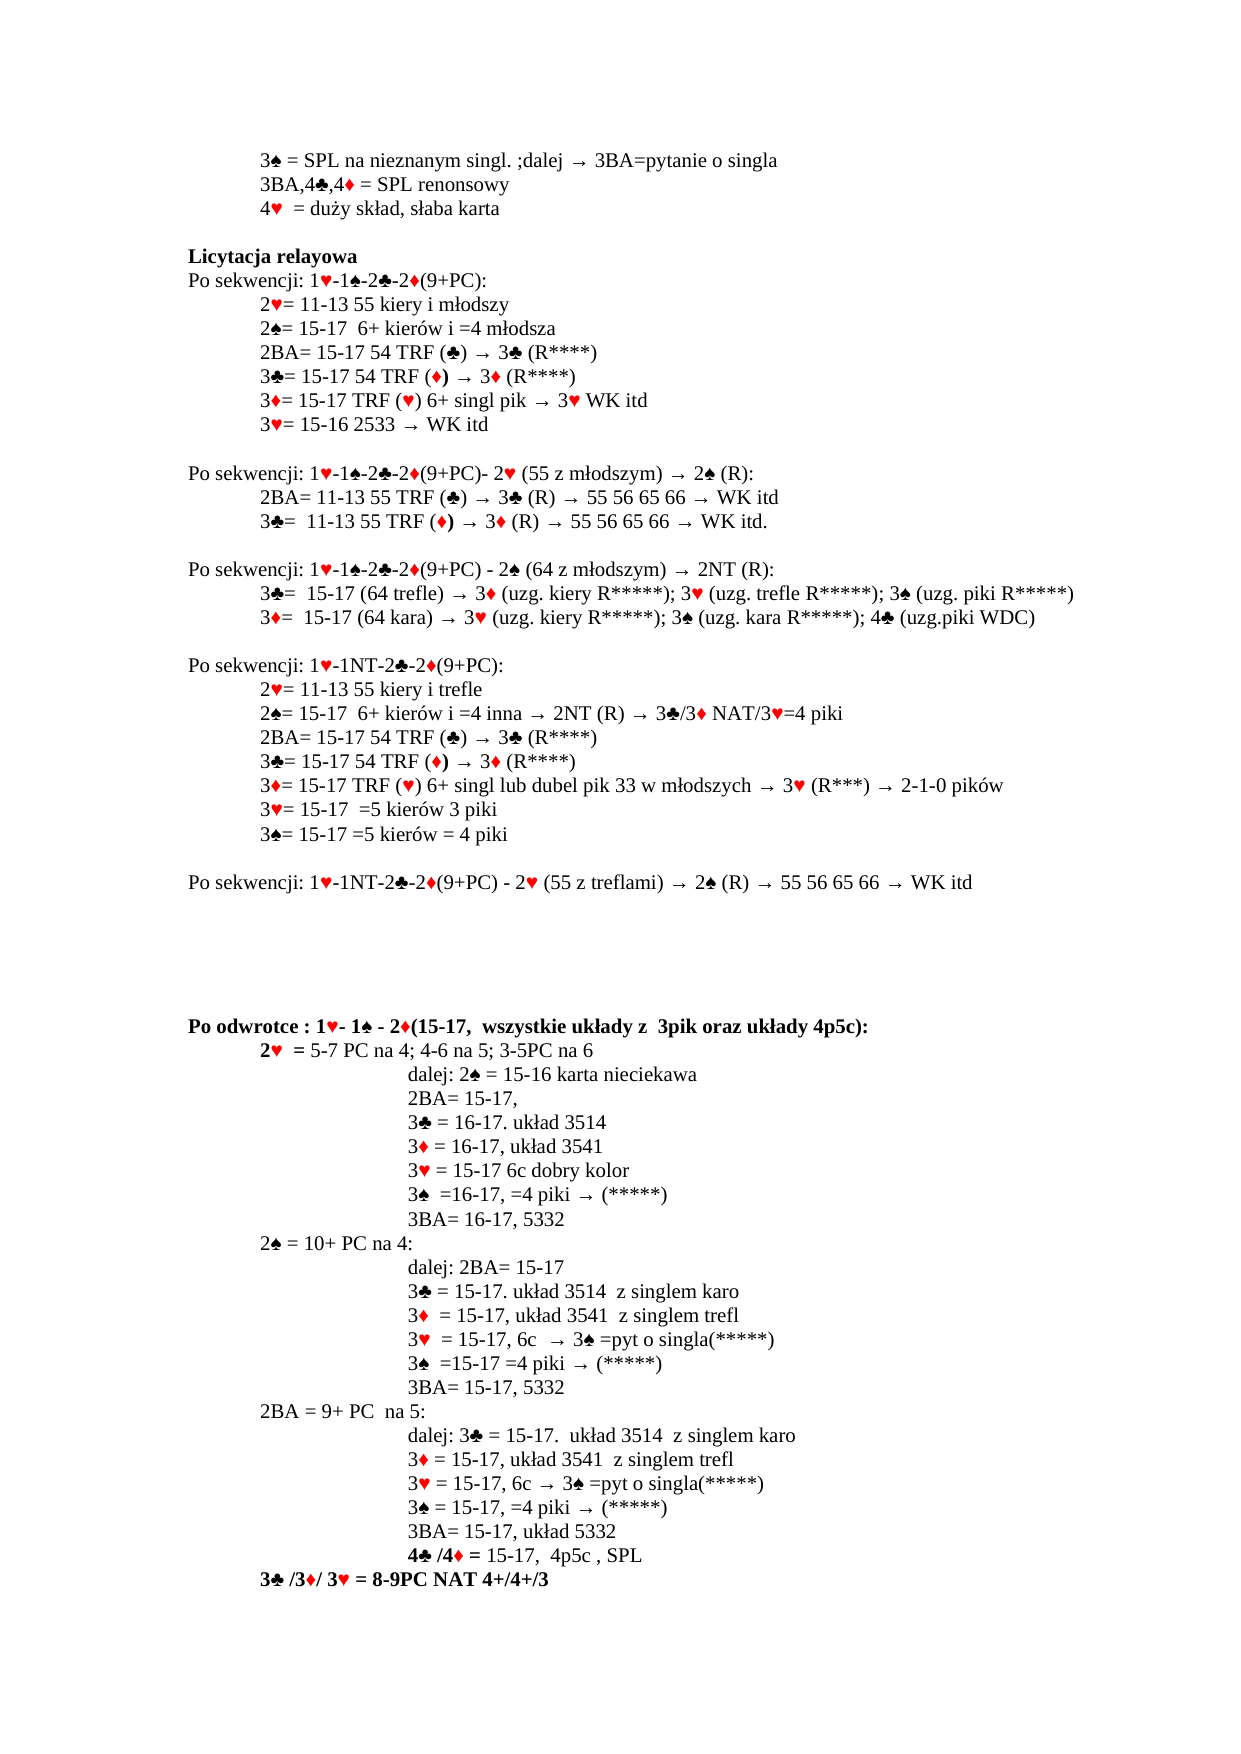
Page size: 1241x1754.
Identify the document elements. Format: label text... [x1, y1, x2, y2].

text 3♠ = SPL na nieznanym singl. ;dalej → 3BA=pytanie o singla [114, 148, 1114, 172]
text 3♣= 15-17 54 TRF (♦) → 3♦ (R****) [114, 364, 1114, 388]
text 4♥ = duży skład, słaba karta [114, 196, 1114, 220]
text 3♥= 15-16 2533 → WK itd [114, 412, 1114, 436]
text 2♠ = 10+ PC na 4: [114, 1231, 1114, 1254]
text 3♣ = 16-17. układ 3514 [262, 1110, 1114, 1134]
text 3♠ =16-17, =4 piki → (*****) [114, 1182, 1114, 1206]
text 3♦= 15-17 TRF (♥) 6+ singl lub dubel pik 33 w młodszych → 3♥ (R***) → 2-1-0 pików [114, 773, 1114, 797]
text 3♦= 15-17 TRF (♥) 6+ singl pik → 3♥ WK itd [114, 388, 1114, 412]
text 2♥= 11-13 55 kiery i młodszy [114, 292, 1114, 316]
text 2BA= 15-17 54 TRF (♣) → 3♣ (R****) [114, 340, 1114, 364]
text 3BA,4♣,4♦ = SPL renonsowy [114, 172, 1114, 196]
text 3♥= 15-17 =5 kierów 3 piki [114, 797, 1114, 821]
text 3♦ = 15-17, układ 3541 z singlem trefl [262, 1303, 1114, 1327]
text 3♣ /3♦/ 3♥ = 8-9PC NAT 4+/4+/3 [114, 1567, 1114, 1591]
text 3♣= 15-17 (64 trefle) → 3♦ (uzg. kiery R*****); 3♥ (uzg. trefle R*****); 3♠ (uzg. piki R*****) [114, 581, 1114, 605]
text Po sekwencji: 1♥-1♠-2♣-2♦(9+PC)- 2♥ (55 z młodszym) → 2♠ (R): [114, 461, 1114, 484]
text Po sekwencji: 1♥-1NT-2♣-2♦(9+PC): [114, 653, 1114, 677]
text 2♥= 11-13 55 kiery i trefle [114, 677, 1114, 701]
text Po sekwencji: 1♥-1♠-2♣-2♦(9+PC) - 2♠ (64 z młodszym) → 2NT (R): [114, 557, 1114, 581]
text 3♣= 11-13 55 TRF (♦) → 3♦ (R) → 55 56 65 66 → WK itd. [114, 509, 1114, 533]
text 2BA= 15-17 54 TRF (♣) → 3♣ (R****) [114, 725, 1114, 749]
text Po sekwencji: 1♥-1♠-2♣-2♦(9+PC): [114, 268, 1114, 292]
text 2BA= 15-17, [262, 1086, 1114, 1110]
text 3♠ = 15-17, =4 piki → (*****) [262, 1495, 1114, 1519]
text 3♦ = 15-17, układ 3541 z singlem trefl [262, 1447, 1114, 1471]
text 3♣ = 15-17. układ 3514 z singlem karo [262, 1279, 1114, 1303]
text 3♥ = 15-17, 6c → 3♠ =pyt o singla(*****) [262, 1327, 1114, 1351]
text 3BA= 16-17, 5332 [114, 1206, 1114, 1231]
text 3♥ = 15-17 6c dobry kolor [298, 1158, 1114, 1182]
text dalej: 2♠ = 15-16 karta nieciekawa [260, 1062, 1114, 1086]
text Licytacja relayowa [114, 244, 1114, 268]
text 3♠= 15-17 =5 kierów = 4 piki [114, 821, 1114, 846]
text 3BA= 15-17, układ 5332 [262, 1519, 1114, 1543]
text 3BA= 15-17, 5332 [262, 1375, 1114, 1399]
text 2♥ = 5-7 PC na 4; 4-6 na 5; 3-5PC na 6 [112, 1038, 1114, 1062]
text 2BA = 9+ PC na 5: [114, 1399, 1114, 1423]
text 3♣= 15-17 54 TRF (♦) → 3♦ (R****) [114, 749, 1114, 773]
text 2♠= 15-17 6+ kierów i =4 inna → 2NT (R) → 3♣/3♦ NAT/3♥=4 piki [114, 701, 1114, 725]
text 4♣ /4♦ = 15-17, 4p5c , SPL [262, 1543, 1114, 1567]
text Po sekwencji: 1♥-1NT-2♣-2♦(9+PC) - 2♥ (55 z treflami) → 2♠ (R) → 55 56 65 66 → WK itd [114, 869, 1114, 894]
text dalej: 3♣ = 15-17. układ 3514 z singlem karo [114, 1423, 1114, 1447]
text 3♠ =15-17 =4 piki → (*****) [262, 1351, 1114, 1375]
text 2♠= 15-17 6+ kierów i =4 młodsza [114, 316, 1114, 340]
text dalej: 2BA= 15-17 [262, 1254, 1114, 1279]
text Po odwrotce : 1♥- 1♠ - 2♦(15-17, wszystkie układy z 3pik oraz układy 4p5c): [112, 1014, 1114, 1038]
text 2BA= 11-13 55 TRF (♣) → 3♣ (R) → 55 56 65 66 → WK itd [114, 484, 1114, 509]
text 3♦= 15-17 (64 kara) → 3♥ (uzg. kiery R*****); 3♠ (uzg. kara R*****); 4♣ (uzg.piki WDC) [114, 605, 1114, 629]
text 3♦ = 16-17, układ 3541 [262, 1134, 1114, 1158]
text 3♥ = 15-17, 6c → 3♠ =pyt o singla(*****) [262, 1471, 1114, 1495]
